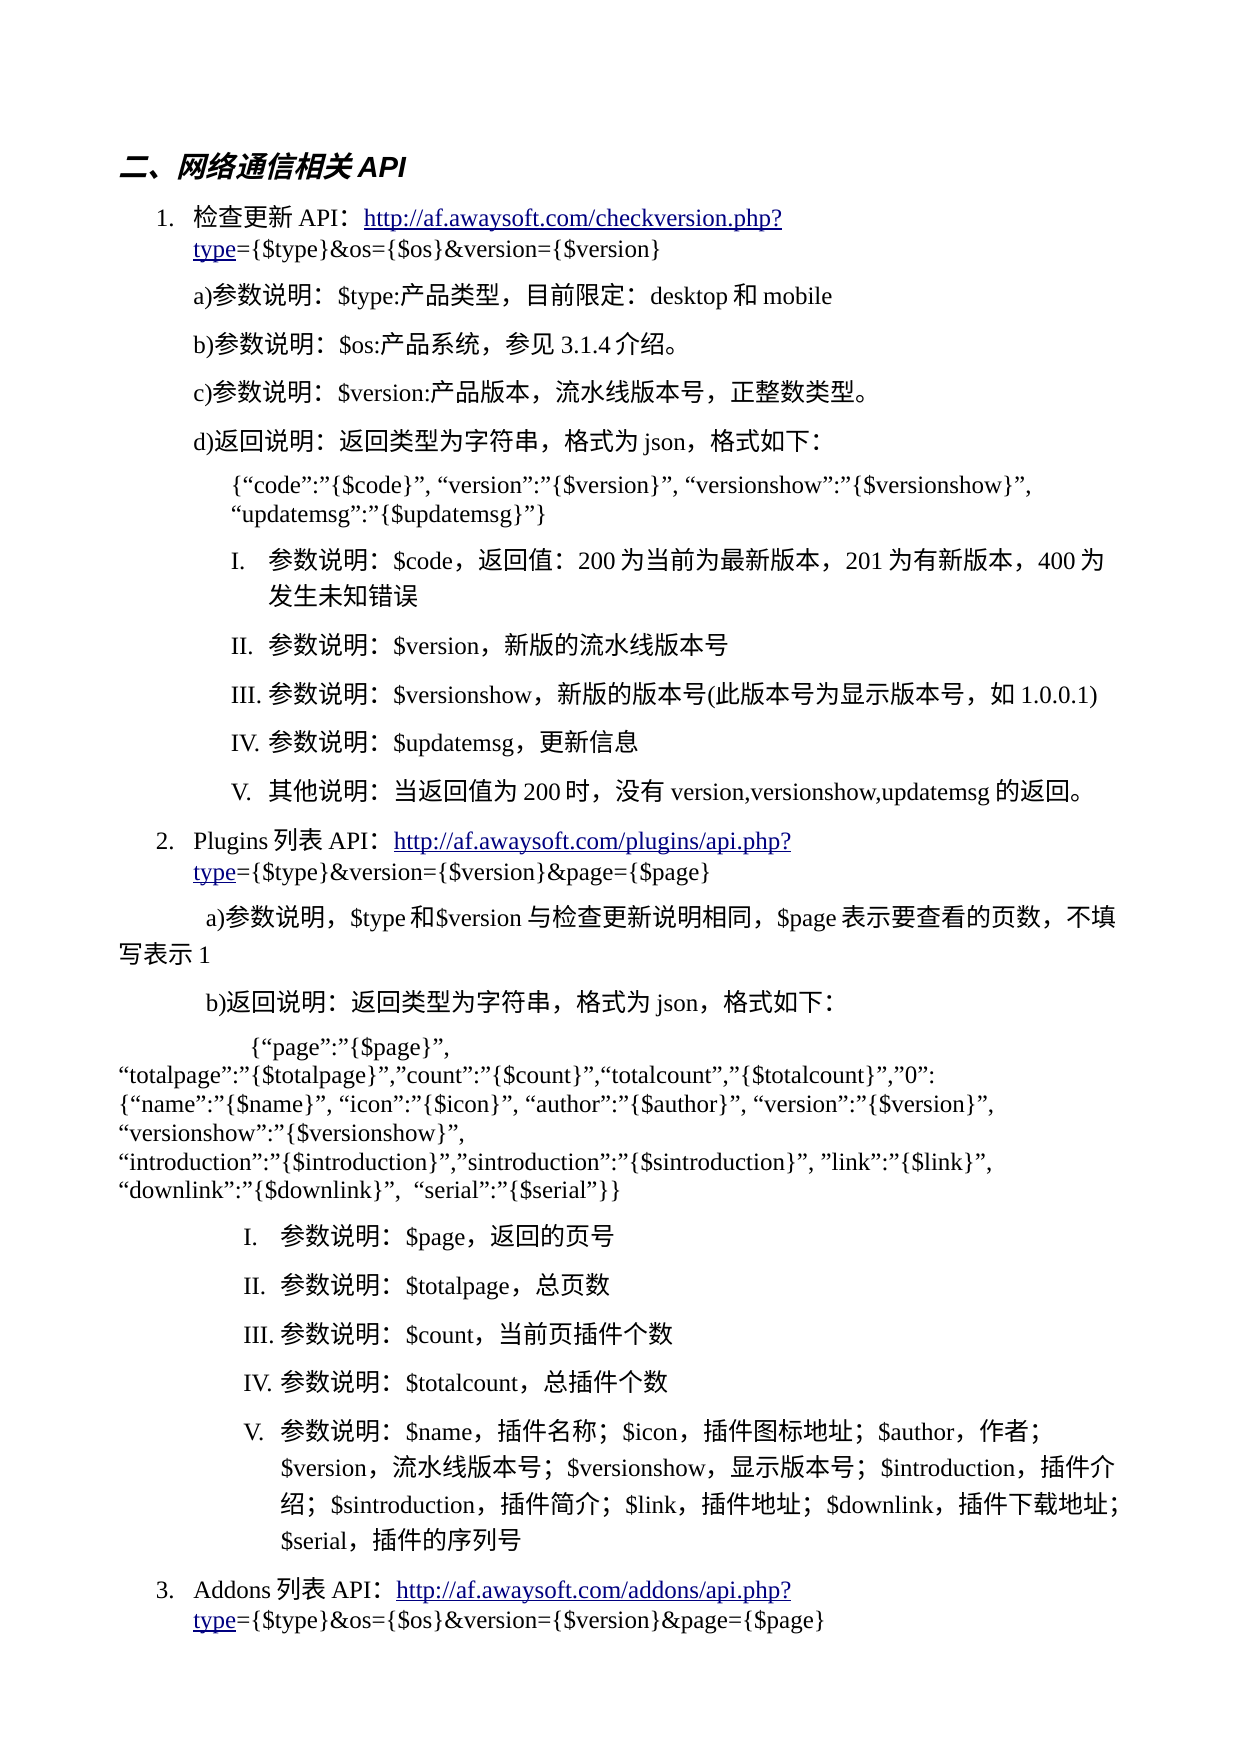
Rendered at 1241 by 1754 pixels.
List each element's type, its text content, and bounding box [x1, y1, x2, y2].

list 参数说明：$versionshow，新版的版本号(此版本号为显示版本号，如1.0.0.1) [231, 674, 1122, 710]
list 参数说明：$code，返回值：200为当前为最新版本，201为有新版本，400为发生未知错误 [231, 540, 1122, 613]
list 参数说明：$updatemsg，更新信息 [231, 723, 1122, 759]
list c)参数说明：$version:产品版本，流水线版本号，正整数类型。 [156, 373, 1122, 409]
text a)参数说明，$type和$version与检查更新说明相同，$page表示要查看的页数，不填写表示1 [118, 898, 1122, 970]
list d)返回说明：返回类型为字符串，格式为json，格式如下： [156, 422, 1122, 458]
text {“page”:”{$page}”, “totalpage”:”{$totalpage}”,”count”:”{$count}”,“totalcount”,”{$totalcount}”,”0”:{“name”:”{$name}”, “icon”:”{$icon}”, “author”:”{$author}”, “version”:”{$version}”, “versionshow”:”{$versionshow}”, “introduction”:”{$introduction}”,”sintroduction”:”{$sintroduction}”, ”link”:”{$link}”, “downlink”:”{$downlink}”, “serial”:”{$serial”}} [118, 1032, 1122, 1204]
list 参数说明：$totalpage，总页数 [243, 1265, 1122, 1302]
list 检查更新API：http://af.awaysoft.com/checkversion.php?type={$type}&os={$os}&version={$version} [156, 198, 1122, 263]
list 其他说明：当返回值为200时，没有version,versionshow,updatemsg的返回。 [231, 772, 1122, 808]
list 参数说明：$page，返回的页号 [243, 1217, 1122, 1253]
list Addons列表API：http://af.awaysoft.com/addons/api.php?type={$type}&os={$os}&version={$version}&page={$page} [156, 1569, 1122, 1634]
subtitle 二、网络通信相关API [118, 143, 1122, 185]
list b)参数说明：$os:产品系统，参见3.1.4介绍。 [156, 324, 1122, 360]
list Plugins列表API：http://af.awaysoft.com/plugins/api.php?type={$type}&version={$version}&page={$page} [156, 820, 1122, 885]
list 参数说明：$version，新版的流水线版本号 [231, 625, 1122, 662]
list 参数说明：$count，当前页插件个数 [243, 1314, 1122, 1350]
list a)参数说明：$type:产品类型，目前限定：desktop和mobile [156, 275, 1122, 312]
list 参数说明：$totalcount，总插件个数 [243, 1363, 1122, 1399]
text b)返回说明：返回类型为字符串，格式为json，格式如下： [118, 983, 1122, 1019]
list {“code”:”{$code}”, “version”:”{$version}”, “versionshow”:”{$versionshow}”, “updatemsg”:”{$updatemsg}”} [193, 470, 1122, 528]
list 参数说明：$name，插件名称；$icon，插件图标地址；$author，作者；$version，流水线版本号；$versionshow，显示版本号；$introduction，插件介绍；$sintroduction，插件简介；$link，插件地址；$downlink，插件下载地址；$serial，插件的序列号 [243, 1412, 1122, 1557]
